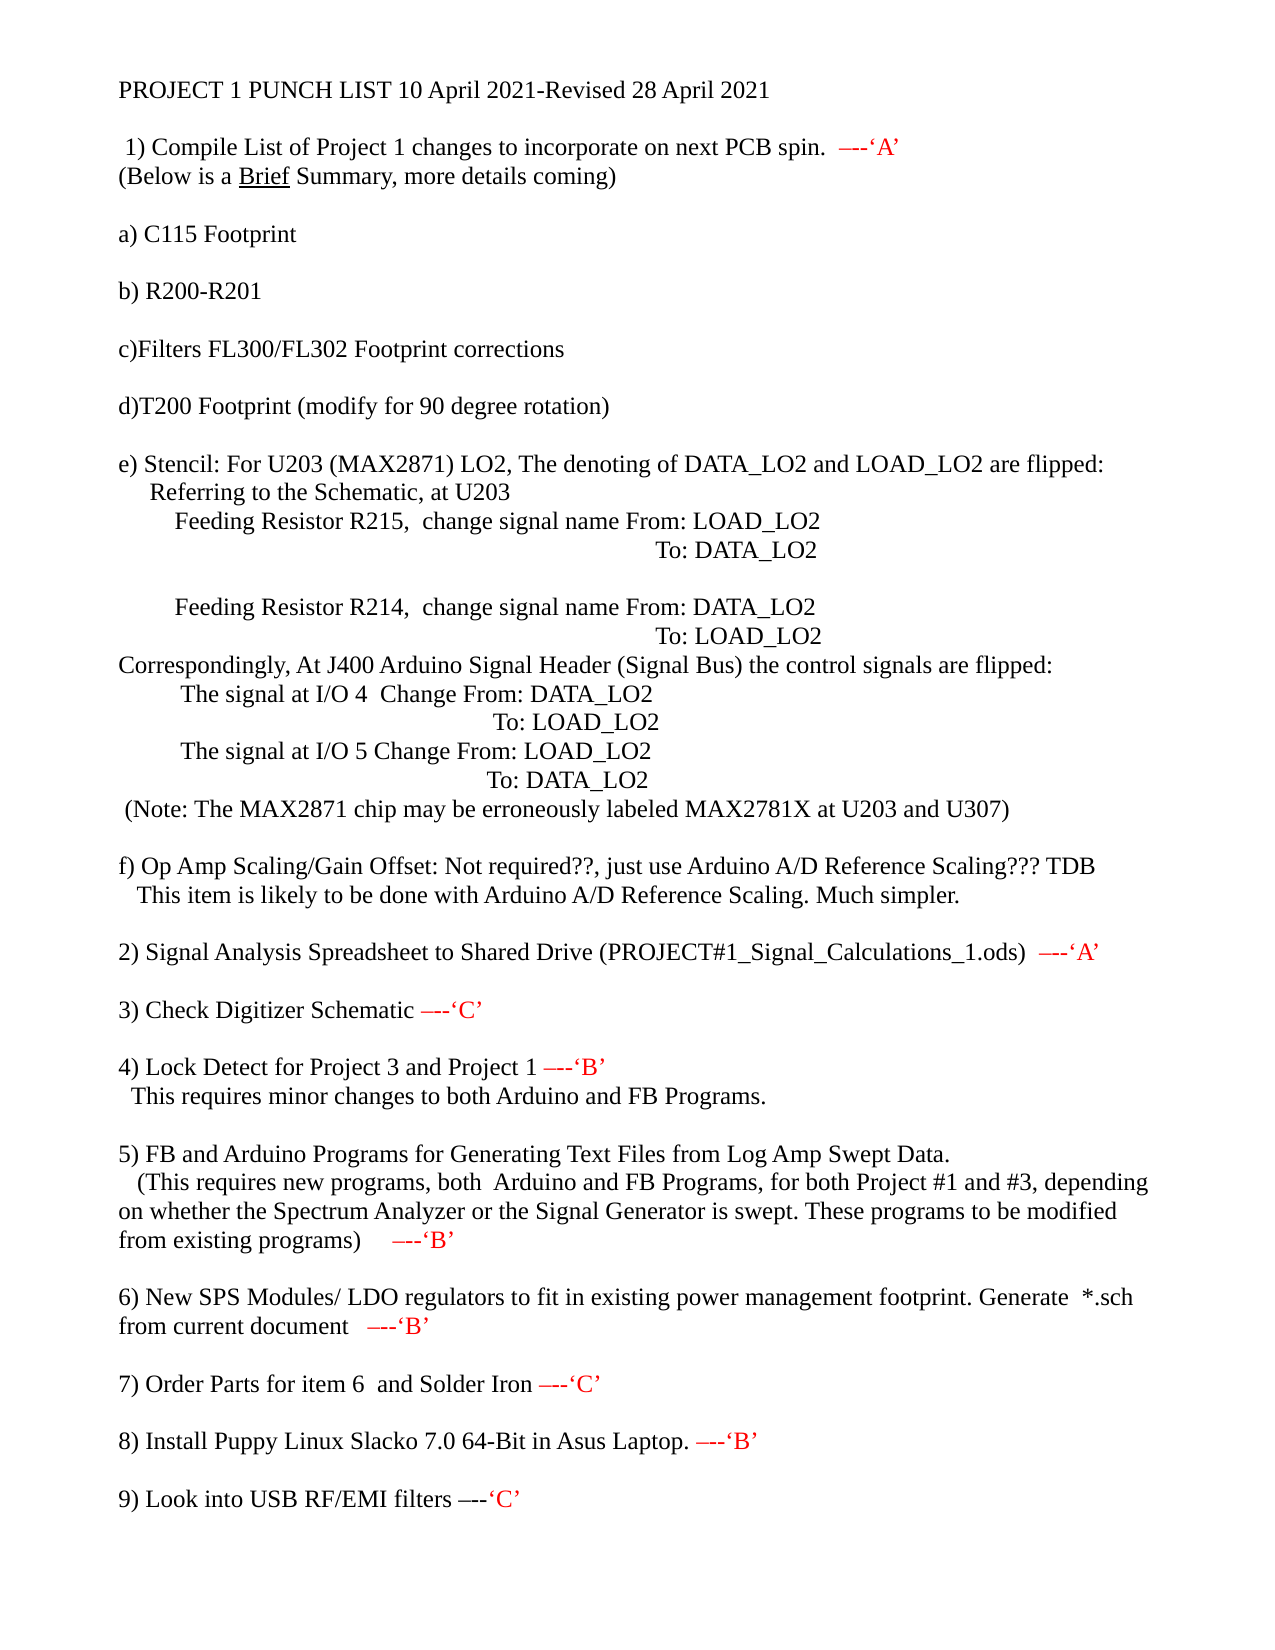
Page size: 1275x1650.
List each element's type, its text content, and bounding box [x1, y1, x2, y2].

text Feeding Resistor R215, change signal name From: LOAD_LO2 [118, 506, 1157, 535]
text b) R200-R201 [118, 276, 1157, 305]
text 5) FB and Arduino Programs for Generating Text Files from Log Amp Swept Data. [118, 1139, 1157, 1167]
text This requires minor changes to both Arduino and FB Programs. [118, 1081, 1157, 1110]
text To: DATA_LO2 [118, 535, 1157, 564]
text c)Filters FL300/FL302 Footprint corrections [118, 334, 1157, 362]
text 4) Lock Detect for Project 3 and Project 1 –--‘B’ [118, 1052, 1157, 1081]
text The signal at I/O 5 Change From: LOAD_LO2 [118, 736, 1157, 765]
text d)T200 Footprint (modify for 90 degree rotation) [118, 391, 1157, 420]
text This item is likely to be done with Arduino A/D Reference Scaling. Much simpler. [118, 880, 1157, 909]
text f) Op Amp Scaling/Gain Offset: Not required??, just use Arduino A/D Reference Scaling??? TDB [118, 851, 1157, 880]
text To: LOAD_LO2 [118, 707, 1157, 736]
text The signal at I/O 4 Change From: DATA_LO2 [118, 679, 1157, 707]
text 9) Look into USB RF/EMI filters –--‘C’ [118, 1484, 1157, 1512]
text (Below is a Brief Summary, more details coming) [118, 161, 1157, 190]
text (Note: The MAX2871 chip may be erroneously labeled MAX2781X at U203 and U307) [118, 794, 1157, 822]
text To: DATA_LO2 [118, 765, 1157, 794]
text 3) Check Digitizer Schematic –--‘C’ [118, 995, 1157, 1024]
text a) C115 Footprint [118, 219, 1157, 247]
text To: LOAD_LO2 [118, 621, 1157, 650]
text Referring to the Schematic, at U203 [118, 477, 1157, 506]
text PROJECT 1 PUNCH LIST 10 April 2021-Revised 28 April 2021 [118, 75, 1157, 104]
text (This requires new programs, both Arduino and FB Programs, for both Project #1 and #3, depending on whether the Spectrum Analyzer or the Signal Generator is swept. These programs to be modified from existing programs) –--‘B’ [118, 1167, 1157, 1254]
text Correspondingly, At J400 Arduino Signal Header (Signal Bus) the control signals are flipped: [118, 650, 1157, 679]
text 2) Signal Analysis Spreadsheet to Shared Drive (PROJECT#1_Signal_Calculations_1.ods) –--‘A’ [118, 937, 1157, 966]
text Feeding Resistor R214, change signal name From: DATA_LO2 [118, 592, 1157, 621]
text 6) New SPS Modules/ LDO regulators to fit in existing power management footprint. Generate *.sch from current document –--‘B’ [118, 1282, 1157, 1340]
text 8) Install Puppy Linux Slacko 7.0 64-Bit in Asus Laptop. –--‘B’ [118, 1426, 1157, 1455]
text 1) Compile List of Project 1 changes to incorporate on next PCB spin. –--‘A’ [118, 132, 1157, 161]
text 7) Order Parts for item 6 and Solder Iron –--‘C’ [118, 1369, 1157, 1397]
text e) Stencil: For U203 (MAX2871) LO2, The denoting of DATA_LO2 and LOAD_LO2 are flipped: [118, 449, 1157, 477]
